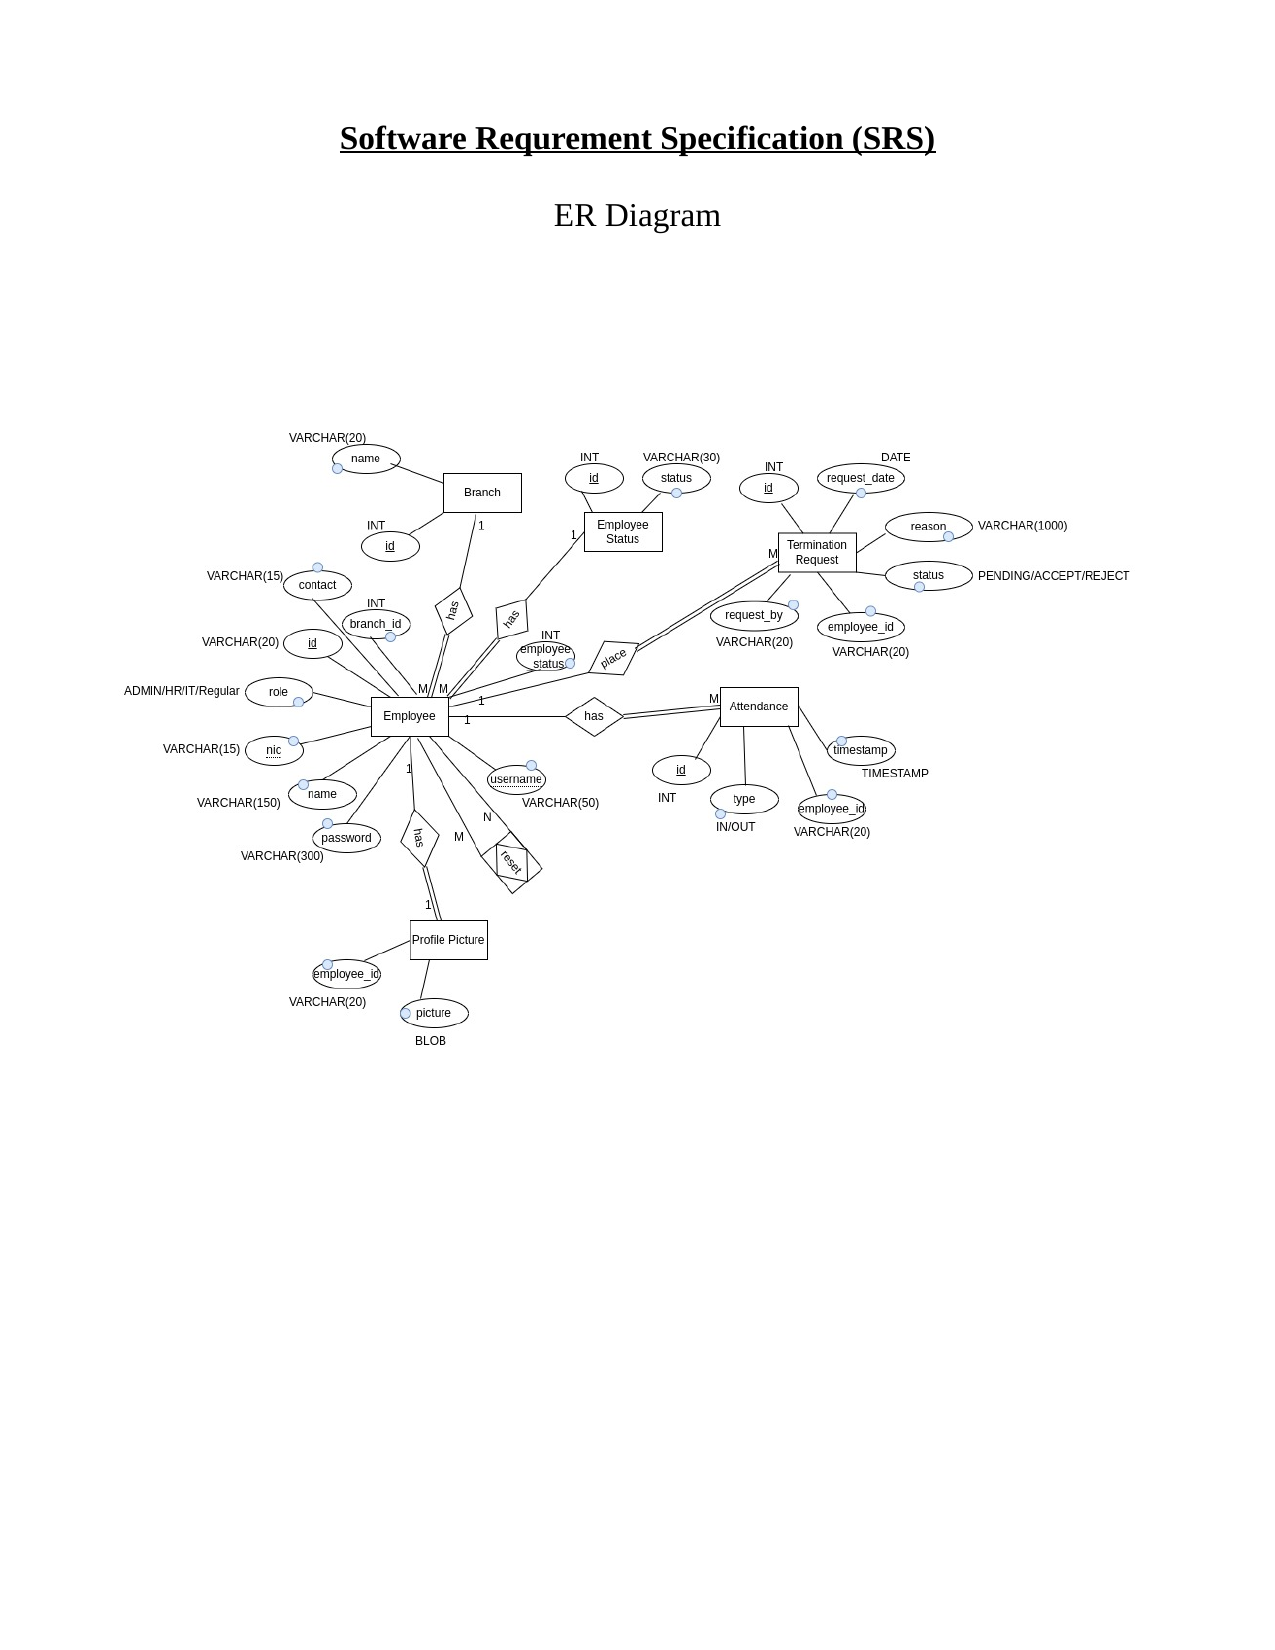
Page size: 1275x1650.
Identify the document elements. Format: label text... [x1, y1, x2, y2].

text Software Requrement Specification (SRS) [118, 118, 1157, 156]
picture [118, 424, 1157, 1059]
text ER Diagram [118, 195, 1157, 233]
